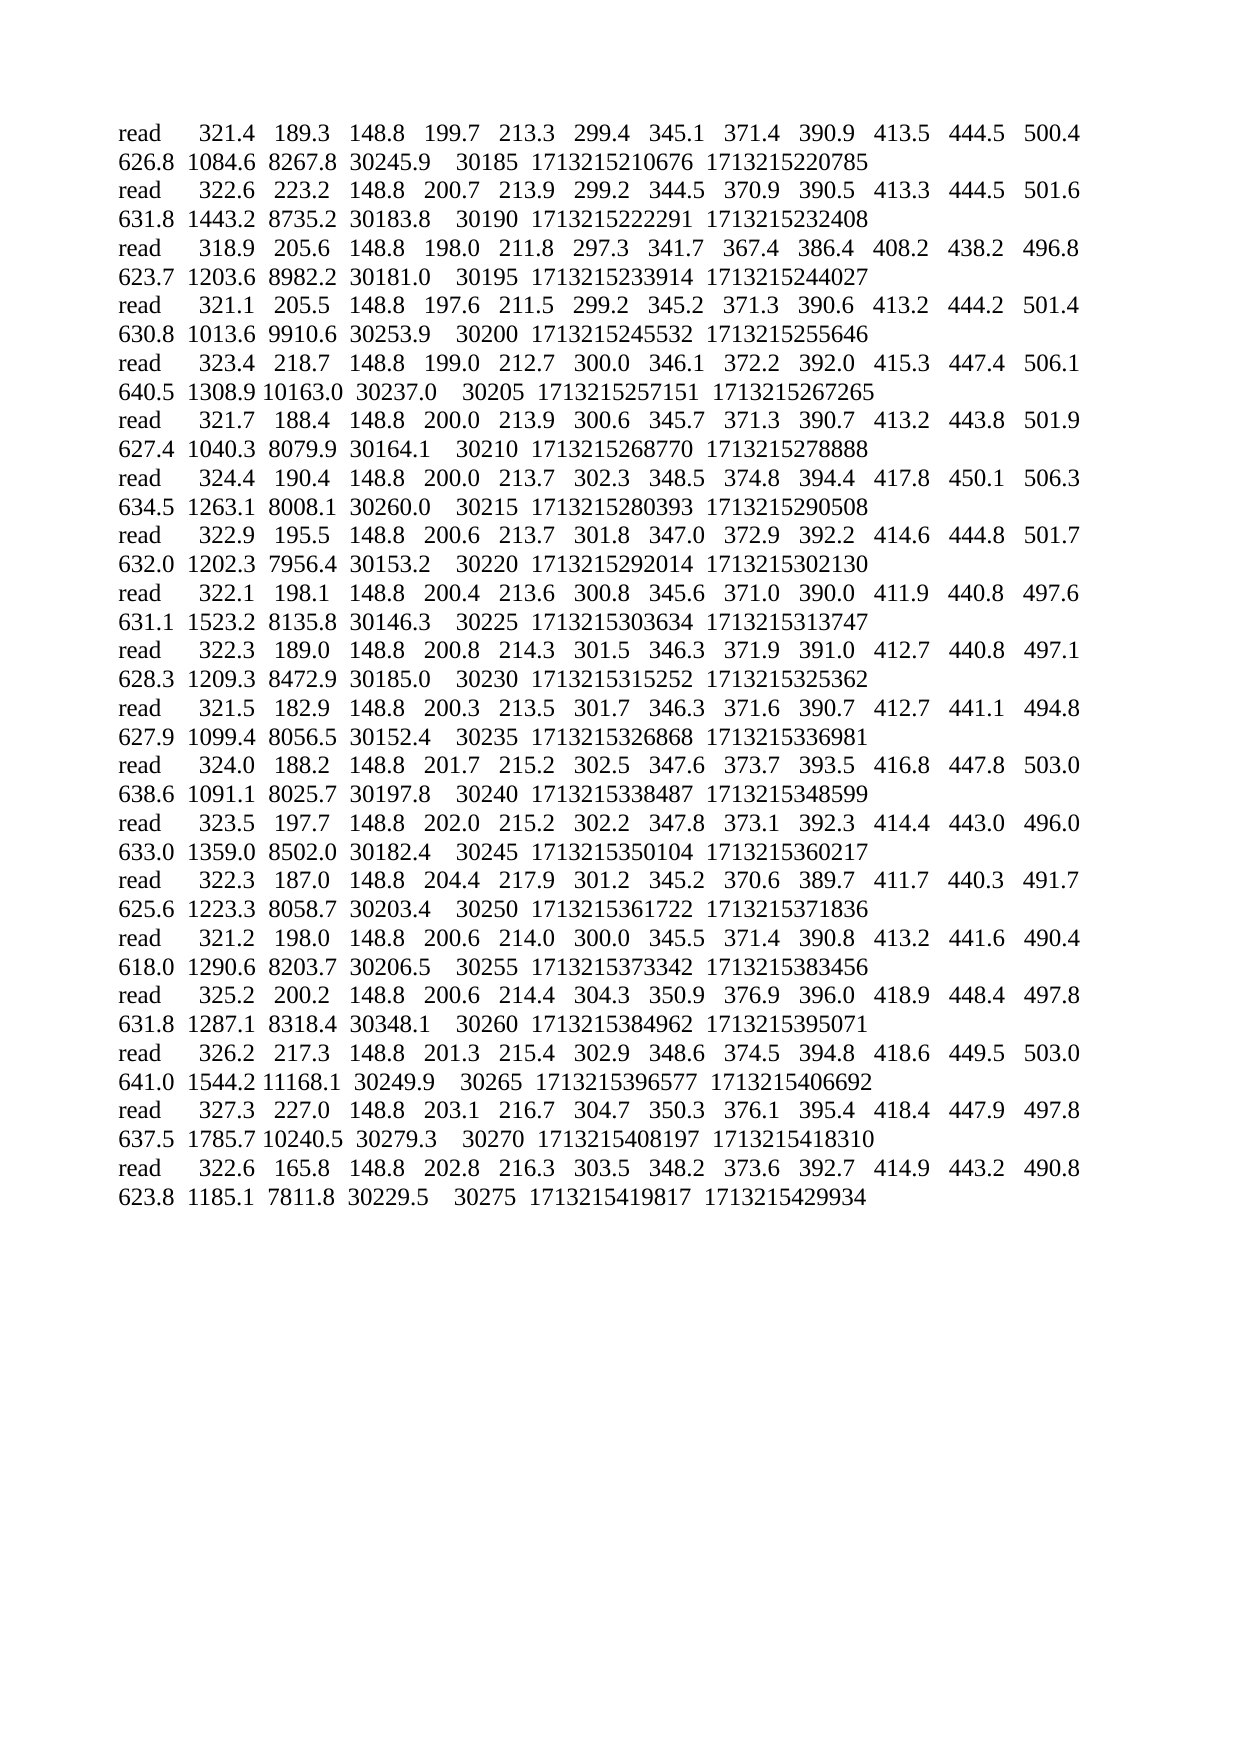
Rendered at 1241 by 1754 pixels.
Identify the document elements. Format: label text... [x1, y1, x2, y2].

text read 323.4 218.7 148.8 199.0 212.7 300.0 346.1 372.2 392.0 415.3 447.4 506.1 640.5 1308.9 10163.0 30237.0 30205 1713215257151 1713215267265 [118, 348, 1122, 406]
text read 322.6 223.2 148.8 200.7 213.9 299.2 344.5 370.9 390.5 413.3 444.5 501.6 631.8 1443.2 8735.2 30183.8 30190 1713215222291 1713215232408 [118, 176, 1122, 233]
text read 321.1 205.5 148.8 197.6 211.5 299.2 345.2 371.3 390.6 413.2 444.2 501.4 630.8 1013.6 9910.6 30253.9 30200 1713215245532 1713215255646 [118, 291, 1122, 348]
text read 321.4 189.3 148.8 199.7 213.3 299.4 345.1 371.4 390.9 413.5 444.5 500.4 626.8 1084.6 8267.8 30245.9 30185 1713215210676 1713215220785 [118, 118, 1122, 176]
text read 326.2 217.3 148.8 201.3 215.4 302.9 348.6 374.5 394.8 418.6 449.5 503.0 641.0 1544.2 11168.1 30249.9 30265 1713215396577 1713215406692 [118, 1038, 1122, 1096]
text read 324.4 190.4 148.8 200.0 213.7 302.3 348.5 374.8 394.4 417.8 450.1 506.3 634.5 1263.1 8008.1 30260.0 30215 1713215280393 1713215290508 [118, 463, 1122, 521]
text read 322.3 189.0 148.8 200.8 214.3 301.5 346.3 371.9 391.0 412.7 440.8 497.1 628.3 1209.3 8472.9 30185.0 30230 1713215315252 1713215325362 [118, 636, 1122, 693]
text read 321.5 182.9 148.8 200.3 213.5 301.7 346.3 371.6 390.7 412.7 441.1 494.8 627.9 1099.4 8056.5 30152.4 30235 1713215326868 1713215336981 [118, 693, 1122, 751]
text read 325.2 200.2 148.8 200.6 214.4 304.3 350.9 376.9 396.0 418.9 448.4 497.8 631.8 1287.1 8318.4 30348.1 30260 1713215384962 1713215395071 [118, 981, 1122, 1038]
text read 327.3 227.0 148.8 203.1 216.7 304.7 350.3 376.1 395.4 418.4 447.9 497.8 637.5 1785.7 10240.5 30279.3 30270 1713215408197 1713215418310 [118, 1096, 1122, 1153]
text read 318.9 205.6 148.8 198.0 211.8 297.3 341.7 367.4 386.4 408.2 438.2 496.8 623.7 1203.6 8982.2 30181.0 30195 1713215233914 1713215244027 [118, 233, 1122, 291]
text read 324.0 188.2 148.8 201.7 215.2 302.5 347.6 373.7 393.5 416.8 447.8 503.0 638.6 1091.1 8025.7 30197.8 30240 1713215338487 1713215348599 [118, 751, 1122, 808]
text read 323.5 197.7 148.8 202.0 215.2 302.2 347.8 373.1 392.3 414.4 443.0 496.0 633.0 1359.0 8502.0 30182.4 30245 1713215350104 1713215360217 [118, 808, 1122, 866]
text read 321.7 188.4 148.8 200.0 213.9 300.6 345.7 371.3 390.7 413.2 443.8 501.9 627.4 1040.3 8079.9 30164.1 30210 1713215268770 1713215278888 [118, 406, 1122, 463]
text read 322.1 198.1 148.8 200.4 213.6 300.8 345.6 371.0 390.0 411.9 440.8 497.6 631.1 1523.2 8135.8 30146.3 30225 1713215303634 1713215313747 [118, 578, 1122, 636]
text read 322.6 165.8 148.8 202.8 216.3 303.5 348.2 373.6 392.7 414.9 443.2 490.8 623.8 1185.1 7811.8 30229.5 30275 1713215419817 1713215429934 [118, 1153, 1122, 1211]
text read 322.3 187.0 148.8 204.4 217.9 301.2 345.2 370.6 389.7 411.7 440.3 491.7 625.6 1223.3 8058.7 30203.4 30250 1713215361722 1713215371836 [118, 866, 1122, 923]
text read 322.9 195.5 148.8 200.6 213.7 301.8 347.0 372.9 392.2 414.6 444.8 501.7 632.0 1202.3 7956.4 30153.2 30220 1713215292014 1713215302130 [118, 521, 1122, 578]
text read 321.2 198.0 148.8 200.6 214.0 300.0 345.5 371.4 390.8 413.2 441.6 490.4 618.0 1290.6 8203.7 30206.5 30255 1713215373342 1713215383456 [118, 923, 1122, 981]
